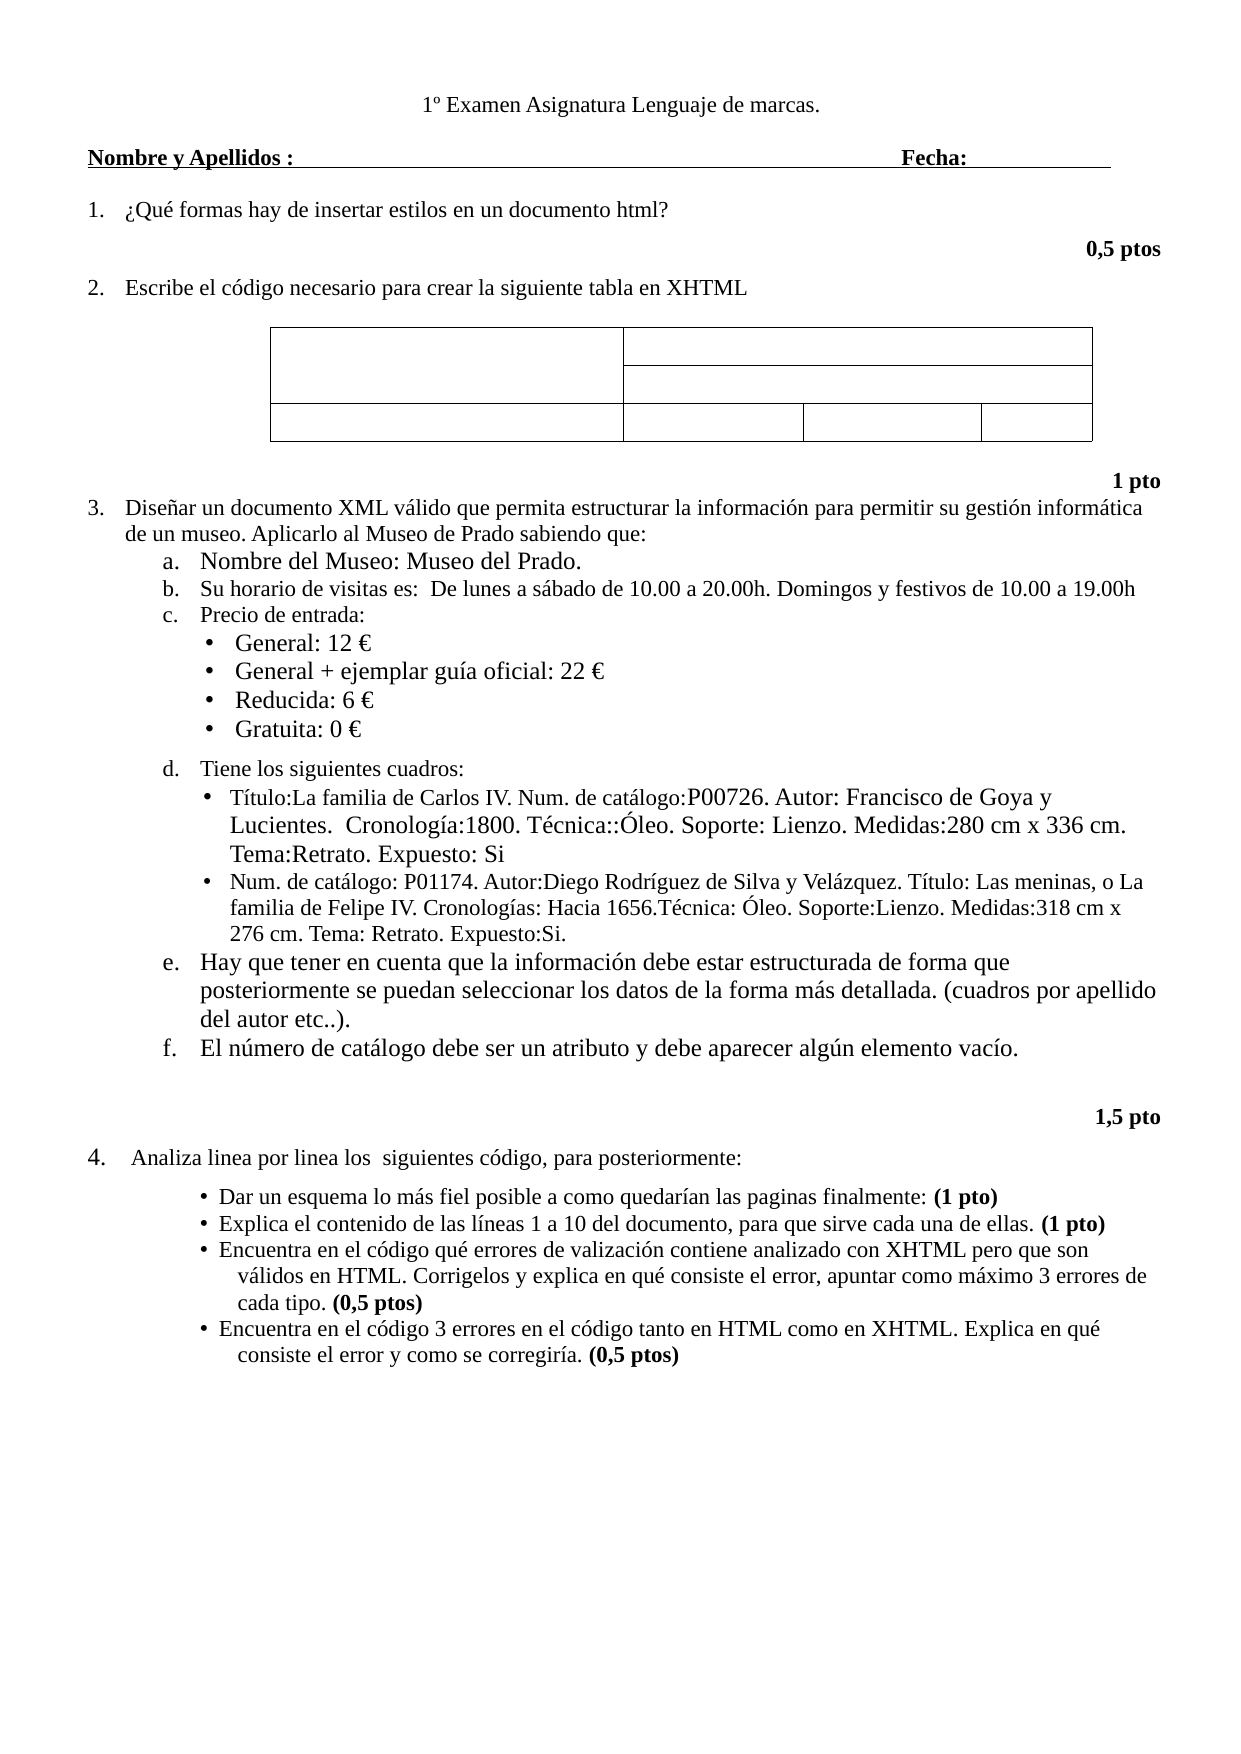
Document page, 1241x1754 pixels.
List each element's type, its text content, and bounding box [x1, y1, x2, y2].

table_cell [982, 404, 1092, 441]
list Num. de catálogo: P01174. Autor:Diego Rodríguez de Silva y Velázquez. Título: Las meninas, o La familia de Felipe IV. Cronologías: Hacia 1656.Técnica: Óleo. Soporte:Lienzo. Medidas:318 cm x 276 cm. Tema: Retrato. Expuesto:Si. [203, 868, 1161, 947]
list Diseñar un documento XML válido que permita estructurar la información para permitir su gestión informática de un museo. Aplicarlo al Museo de Prado sabiendo que: [87, 493, 1161, 546]
list Gratuita: 0 € [205, 714, 1161, 743]
list Analiza linea por linea los siguientes código, para posteriormente: [87, 1142, 1161, 1171]
list Nombre del Museo: Museo del Prado. [162, 546, 1161, 575]
list Encuentra en el código 3 errores en el código tanto en HTML como en XHTML. Explica en qué consiste el error y como se corregiría. (0,5 ptos) [200, 1315, 1161, 1368]
list El número de catálogo debe ser un atributo y debe aparecer algún elemento vacío. [162, 1033, 1161, 1062]
list ¿Qué formas hay de insertar estilos en un documento html? [87, 197, 1161, 223]
table_cell [804, 404, 981, 441]
list Tiene los siguientes cuadros: [162, 755, 1161, 782]
list Reducida: 6 € [205, 685, 1161, 714]
text Nombre y Apellidos : Fecha: [87, 144, 1161, 170]
list Escribe el código necesario para crear la siguiente tabla en XHTML [87, 274, 1161, 301]
table_cell [271, 404, 623, 441]
list Título:La familia de Carlos IV. Num. de catálogo:P00726. Autor: Francisco de Goya y Lucientes. Cronología:1800. Técnica::Óleo. Soporte: Lienzo. Medidas:280 cm x 336 cm. Tema:Retrato. Expuesto: Si [203, 782, 1161, 868]
table_header [624, 328, 1092, 365]
list Explica el contenido de las líneas 1 a 10 del documento, para que sirve cada una de ellas. (1 pto) [200, 1209, 1161, 1236]
list Precio de entrada: [162, 601, 1161, 628]
list General: 12 € [205, 628, 1161, 656]
text 1º Examen Asignatura Lenguaje de marcas. [87, 91, 1161, 117]
text 1,5 pto [87, 1103, 1161, 1129]
table_cell [624, 404, 803, 441]
list Su horario de visitas es: De lunes a sábado de 10.00 a 20.00h. Domingos y festivos de 10.00 a 19.00h [162, 575, 1161, 601]
list Encuentra en el código qué errores de valización contiene analizado con XHTML pero que son válidos en HTML. Corrigelos y explica en qué consiste el error, apuntar como máximo 3 errores de cada tipo. (0,5 ptos) [200, 1236, 1161, 1315]
text 0,5 ptos [87, 235, 1161, 262]
table_header [271, 328, 623, 403]
table_cell [624, 366, 1092, 403]
text 1 pto [87, 467, 1161, 493]
list Dar un esquema lo más fiel posible a como quedarían las paginas finalmente: (1 pto) [200, 1183, 1161, 1209]
list Hay que tener en cuenta que la información debe estar estructurada de forma que posteriormente se puedan seleccionar los datos de la forma más detallada. (cuadros por apellido del autor etc..). [162, 947, 1161, 1033]
list General + ejemplar guía oficial: 22 € [205, 656, 1161, 685]
